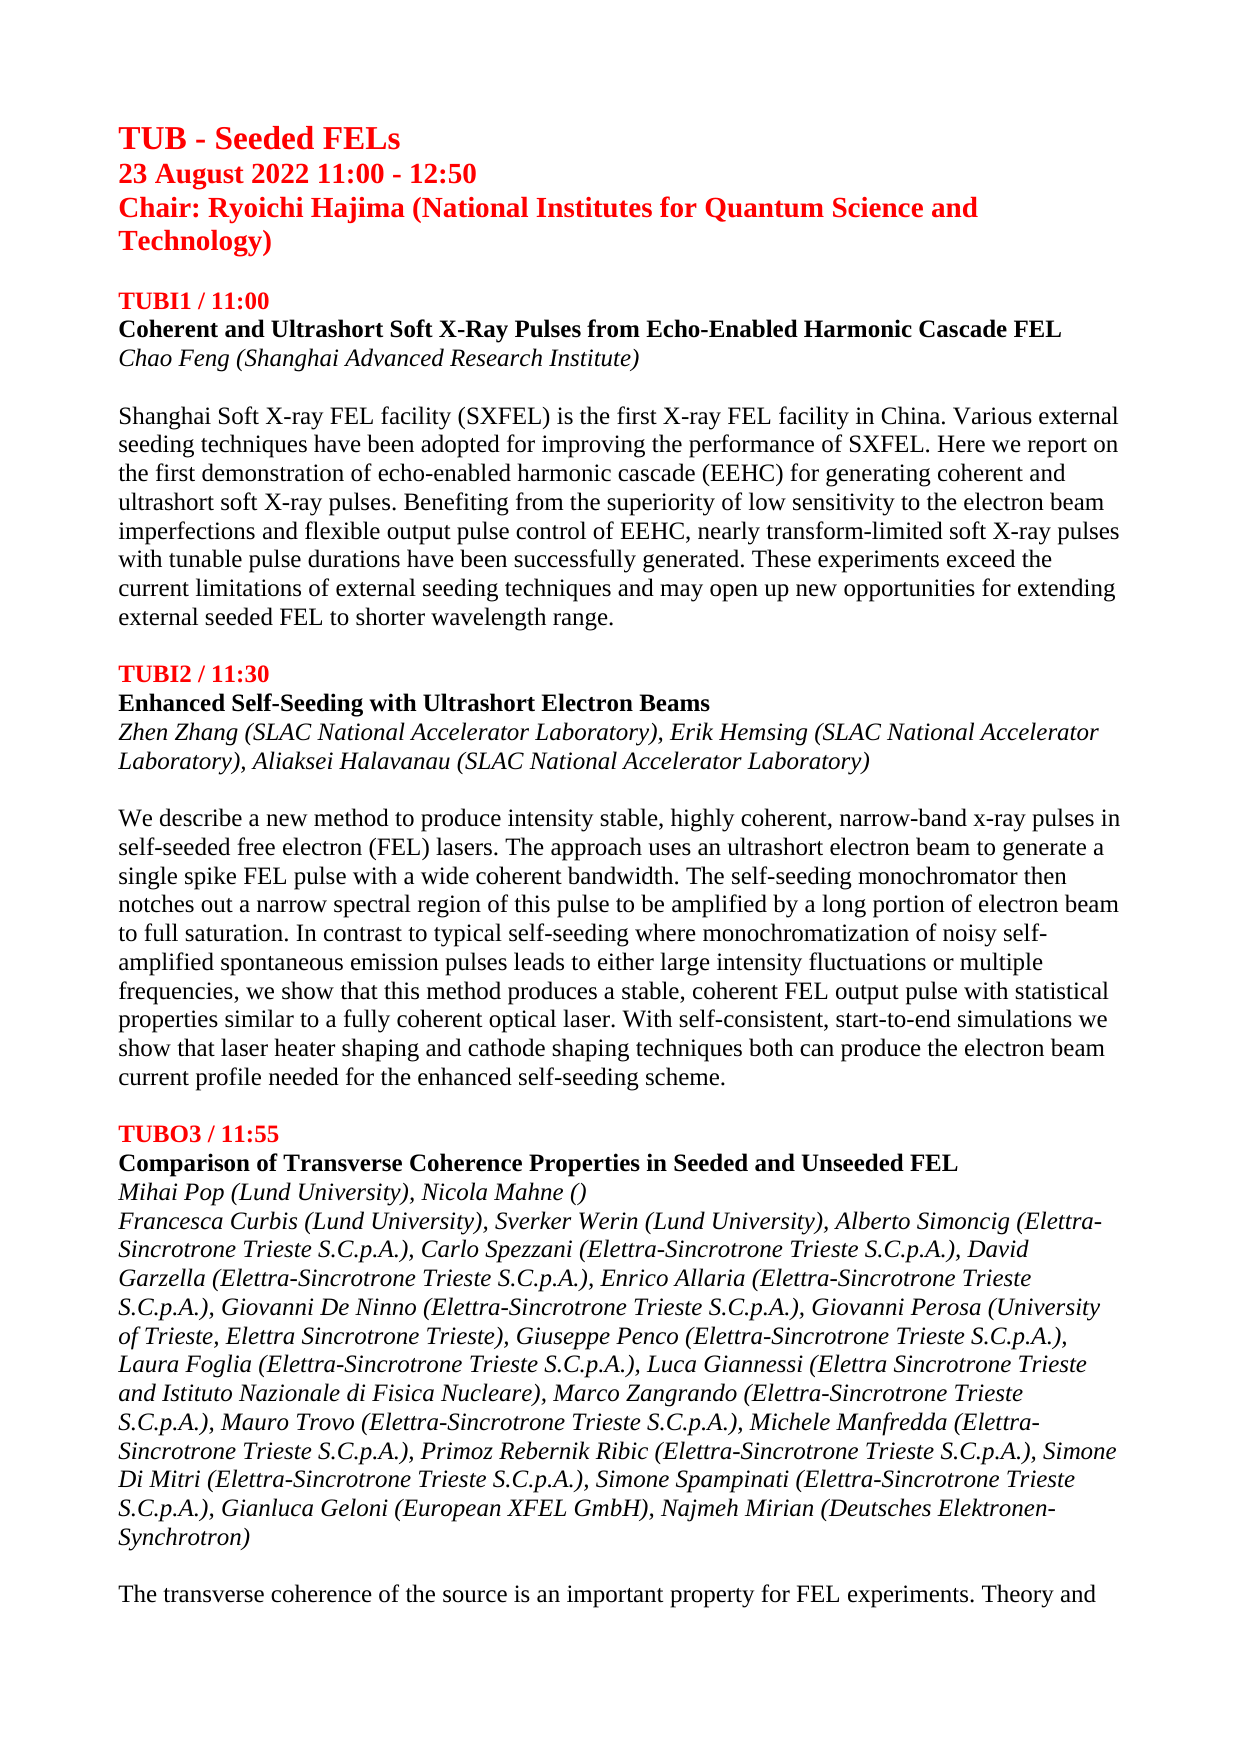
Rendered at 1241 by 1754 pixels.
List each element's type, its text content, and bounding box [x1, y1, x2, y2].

subtitle TUBI1 / 11:00 [118, 286, 1122, 314]
subtitle Mihai Pop (Lund University), Nicola Mahne () [118, 1177, 1122, 1206]
subtitle Zhen Zhang (SLAC National Accelerator Laboratory), Erik Hemsing (SLAC National Accelerator Laboratory), Aliaksei Halavanau (SLAC National Accelerator Laboratory) [118, 717, 1122, 774]
subtitle Chao Feng (Shanghai Advanced Research Institute) [118, 343, 1122, 372]
text We describe a new method to produce intensity stable, highly coherent, narrow-band x-ray pulses in self-seeded free electron (FEL) lasers. The approach uses an ultrashort electron beam to generate a single spike FEL pulse with a wide coherent bandwidth. The self-seeding monochromator then notches out a narrow spectral region of this pulse to be amplified by a long portion of electron beam to full saturation. In contrast to typical self-seeding where monochromatization of noisy self-amplified spontaneous emission pulses leads to either large intensity fluctuations or multiple frequencies, we show that this method produces a stable, coherent FEL output pulse with statistical properties similar to a fully coherent optical laser. With self-consistent, start-to-end simulations we show that laser heater shaping and cathode shaping techniques both can produce the electron beam current profile needed for the enhanced self-seeding scheme. [118, 803, 1122, 1091]
subtitle TUBI2 / 11:30 [118, 659, 1122, 688]
text Shanghai Soft X-ray FEL facility (SXFEL) is the first X-ray FEL facility in China. Various external seeding techniques have been adopted for improving the performance of SXFEL. Here we report on the first demonstration of echo-enabled harmonic cascade (EEHC) for generating coherent and ultrashort soft X-ray pulses. Benefiting from the superiority of low sensitivity to the electron beam imperfections and flexible output pulse control of EEHC, nearly transform-limited soft X-ray pulses with tunable pulse durations have been successfully generated. These experiments exceed the current limitations of external seeding techniques and may open up new opportunities for extending external seeded FEL to shorter wavelength range. [118, 401, 1122, 631]
subtitle TUBO3 / 11:55 [118, 1119, 1122, 1148]
subtitle TUB - Seeded FELs [118, 118, 1122, 156]
subtitle Comparison of Transverse Coherence Properties in Seeded and Unseeded FEL [118, 1148, 1122, 1177]
subtitle Francesca Curbis (Lund University), Sverker Werin (Lund University), Alberto Simoncig (Elettra-Sincrotrone Trieste S.C.p.A.), Carlo Spezzani (Elettra-Sincrotrone Trieste S.C.p.A.), David Garzella (Elettra-Sincrotrone Trieste S.C.p.A.), Enrico Allaria (Elettra-Sincrotrone Trieste S.C.p.A.), Giovanni De Ninno (Elettra-Sincrotrone Trieste S.C.p.A.), Giovanni Perosa (University of Trieste, Elettra Sincrotrone Trieste), Giuseppe Penco (Elettra-Sincrotrone Trieste S.C.p.A.), Laura Foglia (Elettra-Sincrotrone Trieste S.C.p.A.), Luca Giannessi (Elettra Sincrotrone Trieste and Istituto Nazionale di Fisica Nucleare), Marco Zangrando (Elettra-Sincrotrone Trieste S.C.p.A.), Mauro Trovo (Elettra-Sincrotrone Trieste S.C.p.A.), Michele Manfredda (Elettra-Sincrotrone Trieste S.C.p.A.), Primoz Rebernik Ribic (Elettra-Sincrotrone Trieste S.C.p.A.), Simone Di Mitri (Elettra-Sincrotrone Trieste S.C.p.A.), Simone Spampinati (Elettra-Sincrotrone Trieste S.C.p.A.), Gianluca Geloni (European XFEL GmbH), Najmeh Mirian (Deutsches Elektronen-Synchrotron) [118, 1206, 1122, 1551]
text The transverse coherence of the source is an important property for FEL experiments. Theory and [118, 1579, 1122, 1608]
subtitle Coherent and Ultrashort Soft X-Ray Pulses from Echo-Enabled Harmonic Cascade FEL [118, 314, 1122, 343]
subtitle 23 August 2022 11:00 - 12:50 [118, 156, 1122, 190]
subtitle Enhanced Self-Seeding with Ultrashort Electron Beams [118, 688, 1122, 717]
subtitle Chair: Ryoichi Hajima (National Institutes for Quantum Science and Technology) [118, 190, 1122, 257]
